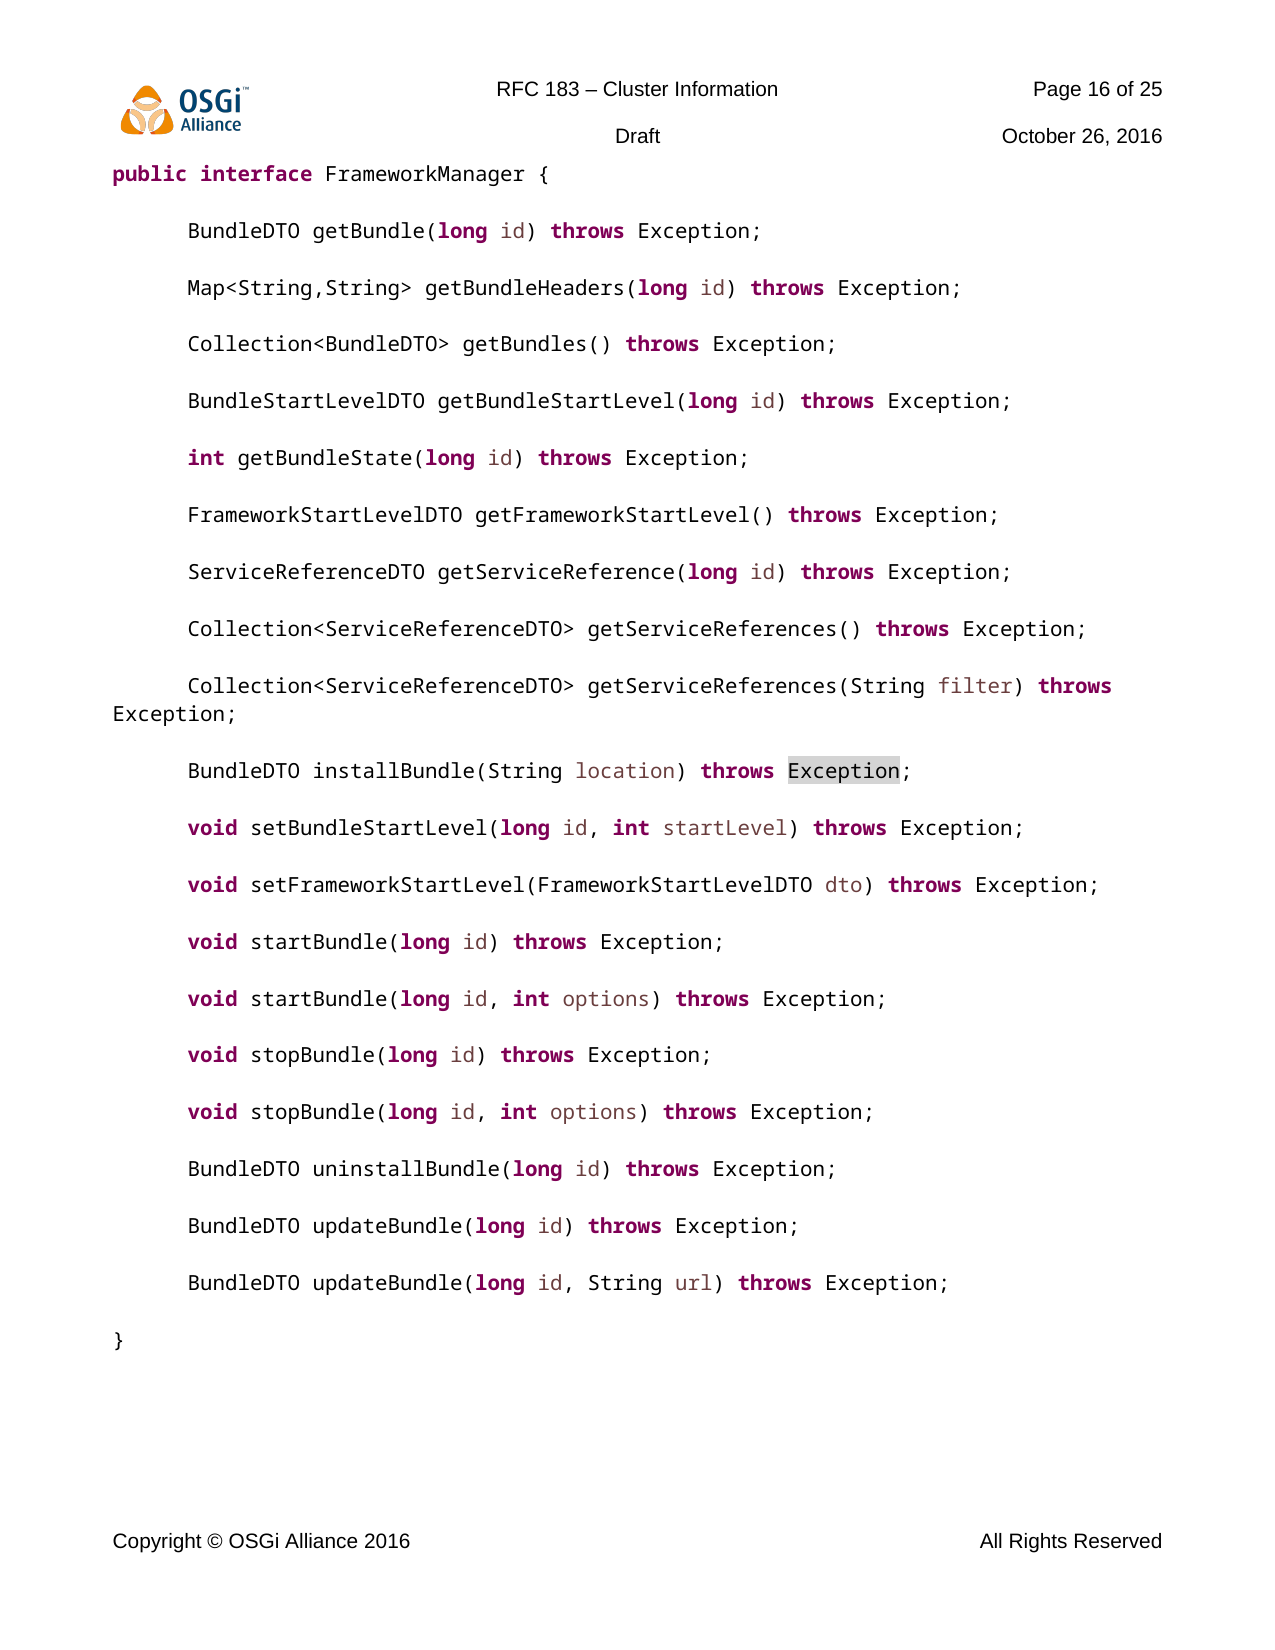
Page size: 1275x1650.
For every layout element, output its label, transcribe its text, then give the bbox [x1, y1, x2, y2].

text FrameworkStartLevelDTO getFrameworkStartLevel() throws Exception; [112, 500, 1162, 529]
text Collection<BundleDTO> getBundles() throws Exception; [112, 329, 1162, 358]
picture [113, 78, 257, 142]
text void stopBundle(long id) throws Exception; [112, 1041, 1162, 1069]
text BundleDTO updateBundle(long id, String url) throws Exception; [112, 1268, 1162, 1296]
text void startBundle(long id) throws Exception; [112, 927, 1162, 955]
text Collection<ServiceReferenceDTO> getServiceReferences() throws Exception; [112, 614, 1162, 642]
text BundleDTO updateBundle(long id) throws Exception; [112, 1211, 1162, 1239]
text void setFrameworkStartLevel(FrameworkStartLevelDTO dto) throws Exception; [112, 870, 1162, 898]
text } [112, 1325, 1162, 1353]
text BundleDTO installBundle(String location) throws Exception; [112, 756, 1162, 784]
text void stopBundle(long id, int options) throws Exception; [112, 1097, 1162, 1126]
text public interface FrameworkManager { [112, 159, 1162, 187]
text Collection<ServiceReferenceDTO> getServiceReferences(String filter) throws Exception; [112, 671, 1162, 728]
text int getBundleState(long id) throws Exception; [112, 443, 1162, 472]
text BundleDTO getBundle(long id) throws Exception; [112, 216, 1162, 244]
text void startBundle(long id, int options) throws Exception; [112, 984, 1162, 1012]
text ServiceReferenceDTO getServiceReference(long id) throws Exception; [112, 557, 1162, 586]
text BundleStartLevelDTO getBundleStartLevel(long id) throws Exception; [112, 386, 1162, 415]
text void setBundleStartLevel(long id, int startLevel) throws Exception; [112, 813, 1162, 841]
text BundleDTO uninstallBundle(long id) throws Exception; [112, 1154, 1162, 1183]
text Map<String,String> getBundleHeaders(long id) throws Exception; [112, 273, 1162, 301]
